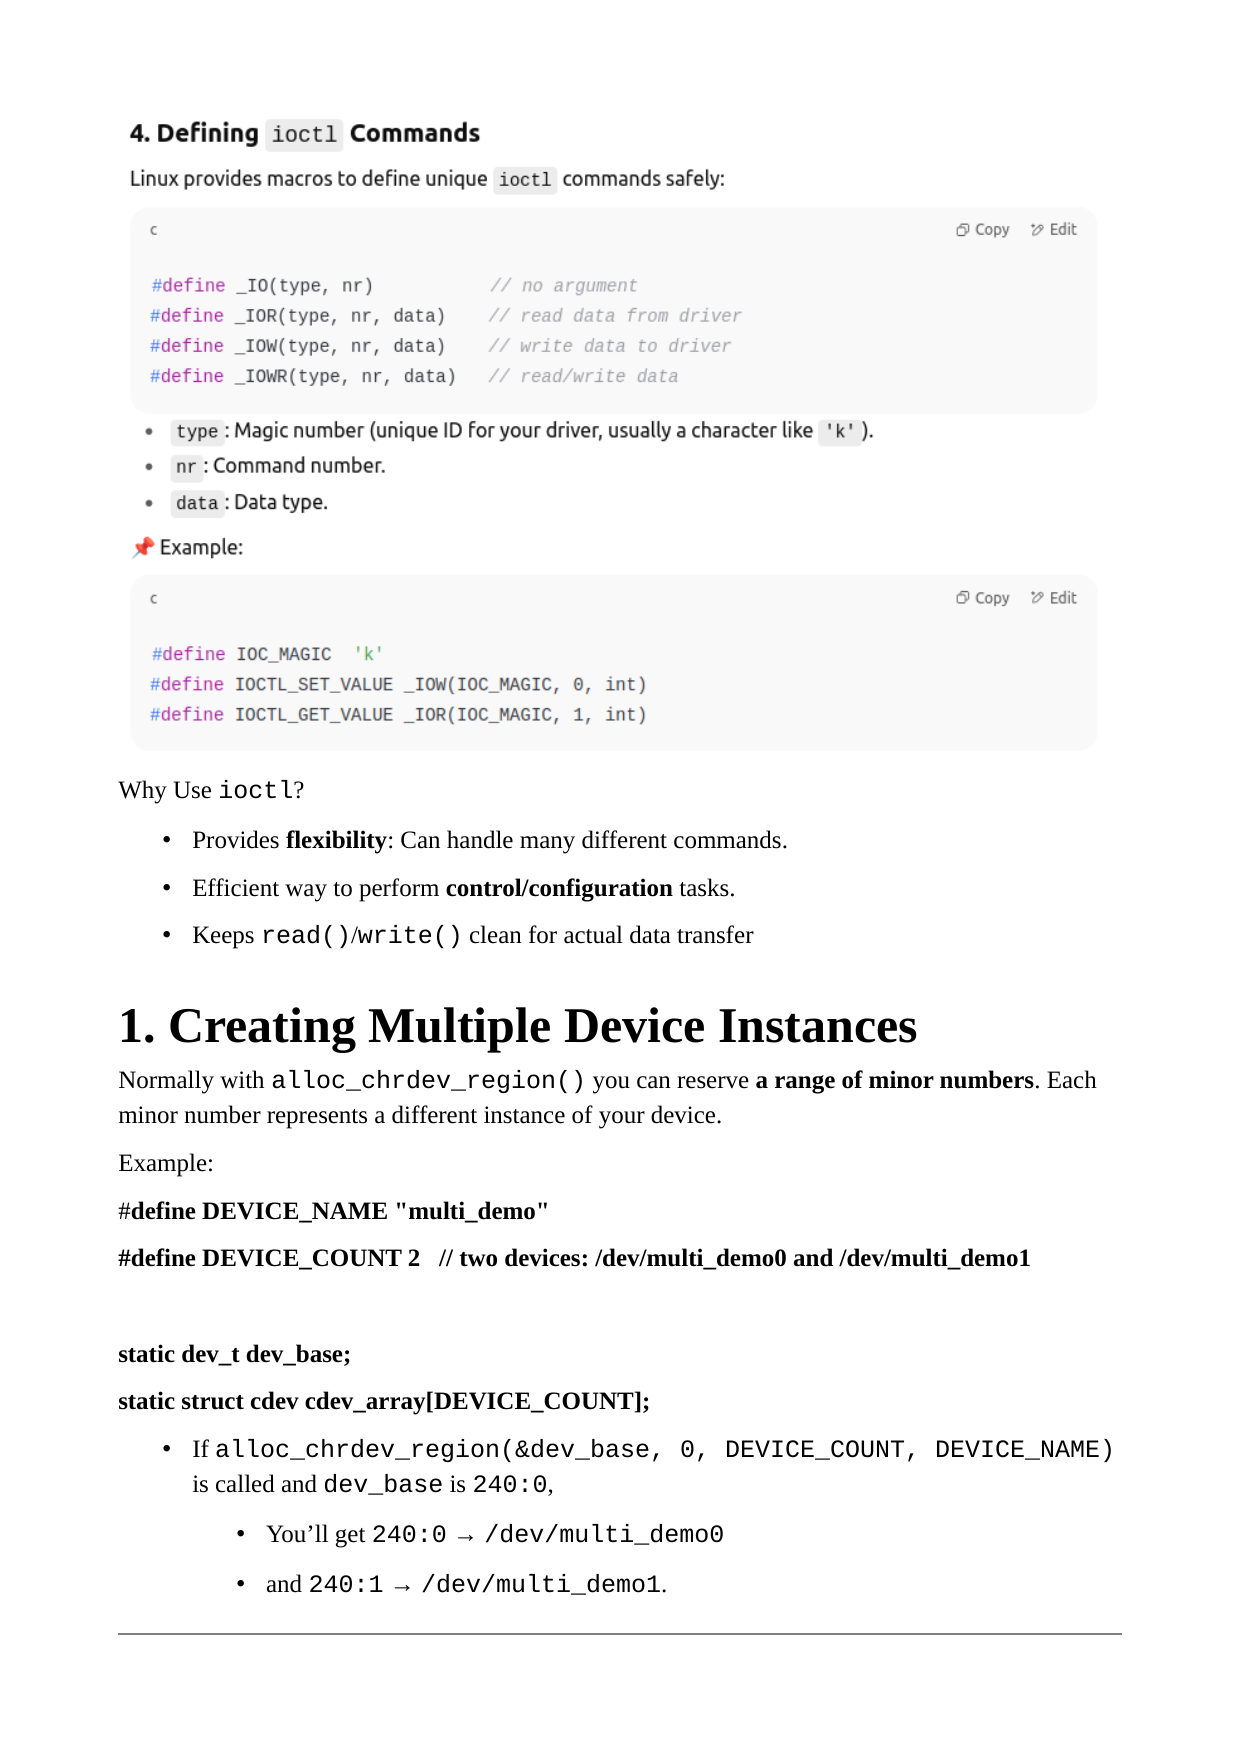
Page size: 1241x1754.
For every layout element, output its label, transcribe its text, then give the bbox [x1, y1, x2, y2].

text static struct cdev cdev_array[DEVICE_COUNT]; [118, 1386, 1122, 1415]
list Keeps read()/write() clean for actual data transfer [162, 921, 1122, 951]
list Efficient way to perform control/configuration tasks. [162, 873, 1122, 902]
text Example: [118, 1148, 1122, 1177]
subtitle 1. Creating Multiple Device Instances [118, 996, 1122, 1053]
list You’ll get 240:0 → /dev/multi_demo0 [236, 1519, 1122, 1550]
picture [118, 118, 1123, 771]
list and 240:1 → /dev/multi_demo1. [236, 1569, 1122, 1600]
list Provides flexibility: Can handle many different commands. [162, 825, 1122, 854]
text Normally with alloc_chrdev_region() you can reserve a range of minor numbers. Each minor number represents a different instance of your device. [118, 1066, 1122, 1129]
list If alloc_chrdev_region(&dev_base, 0, DEVICE_COUNT, DEVICE_NAME) is called and dev_base is 240:0, [162, 1434, 1122, 1500]
text Why Use ioctl? [118, 771, 1122, 806]
text #define DEVICE_NAME "multi_demo" [118, 1196, 1122, 1224]
text #define DEVICE_COUNT 2 // two devices: /dev/multi_demo0 and /dev/multi_demo1 [118, 1243, 1122, 1272]
text static dev_t dev_base; [118, 1339, 1122, 1367]
